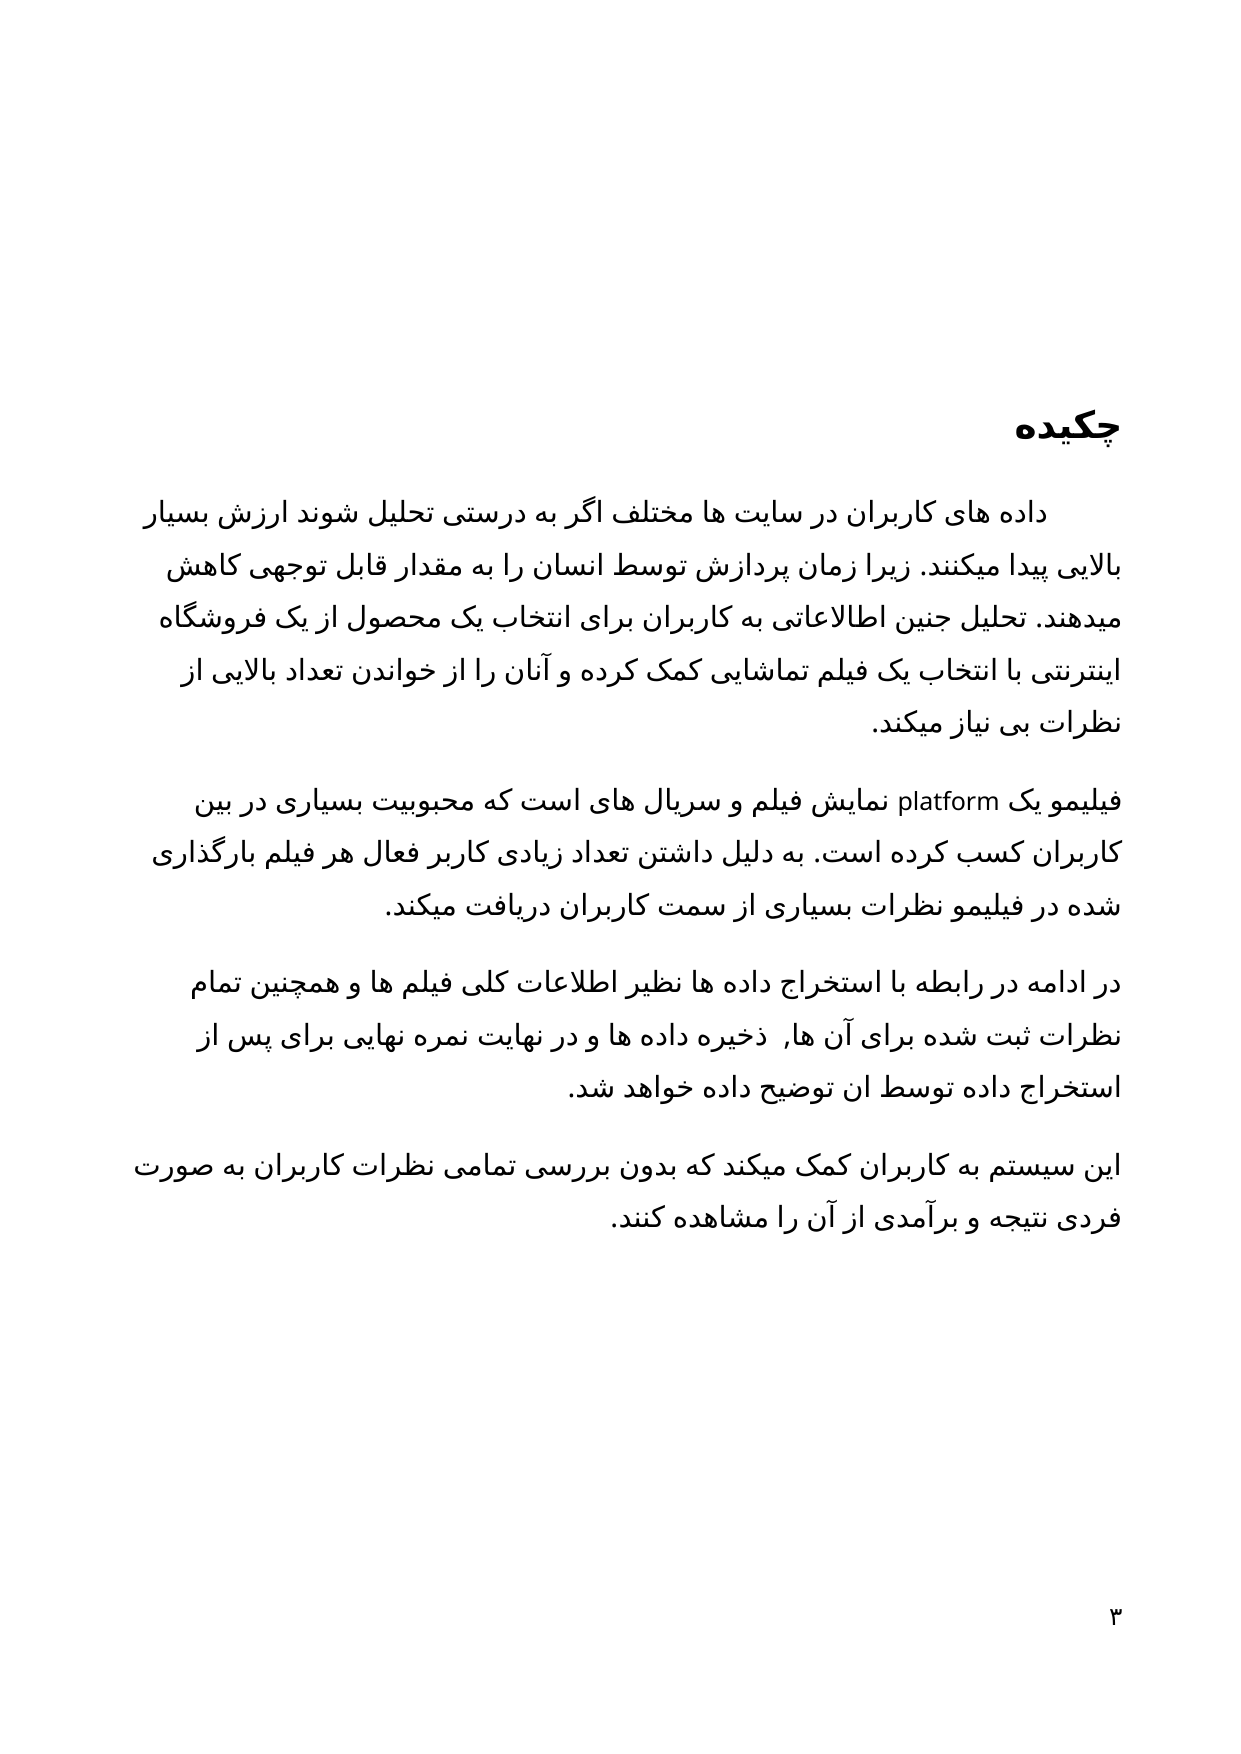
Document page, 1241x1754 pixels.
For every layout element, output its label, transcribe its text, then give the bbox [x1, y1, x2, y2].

text فیلیمو یک platform نمایش فیلم و سریال های است که محبوبیت بسیاری در بین کاربران کسب کرده است. به دلیل داشتن تعداد زیادی کاربر فعال هر فیلم بارگذاری شده در فیلیمو نظرات بسیاری از سمت کاربران دریافت میکند. [118, 784, 1122, 927]
text چکیده [118, 404, 1122, 453]
text داده های کاربران در سایت ها مختلف اگر به درستی تحلیل شوند ارزش بسیار بالایی پیدا میکنند. زیرا زمان پردازش توسط انسان را به مقدار قابل توجهی کاهش میدهند. تحلیل جنین اطالاعاتی به کاربران برای انتخاب یک محصول از یک فروشگاه اینترنتی با انتخاب یک فیلم تماشایی کمک کرده و آنان را از خواندن تعداد بالایی از نظرات بی نیاز میکند. [118, 497, 1122, 744]
text در ادامه در رابطه با استخراج داده ها نظیر اطلاعات کلی فیلم ها و همچنین تمام نظرات ثبت شده برای آن ها, ذخیره داده ها و در نهایت نمره نهایی برای پس از استخراج داده توسط ان توضیح داده خواهد شد. [118, 967, 1122, 1109]
text این سیستم به کاربران کمک میکند که بدون بررسی تمامی نظرات کاربران به صورت فردی نتیجه و برآمدی از آن را مشاهده کنند. [118, 1149, 1122, 1239]
